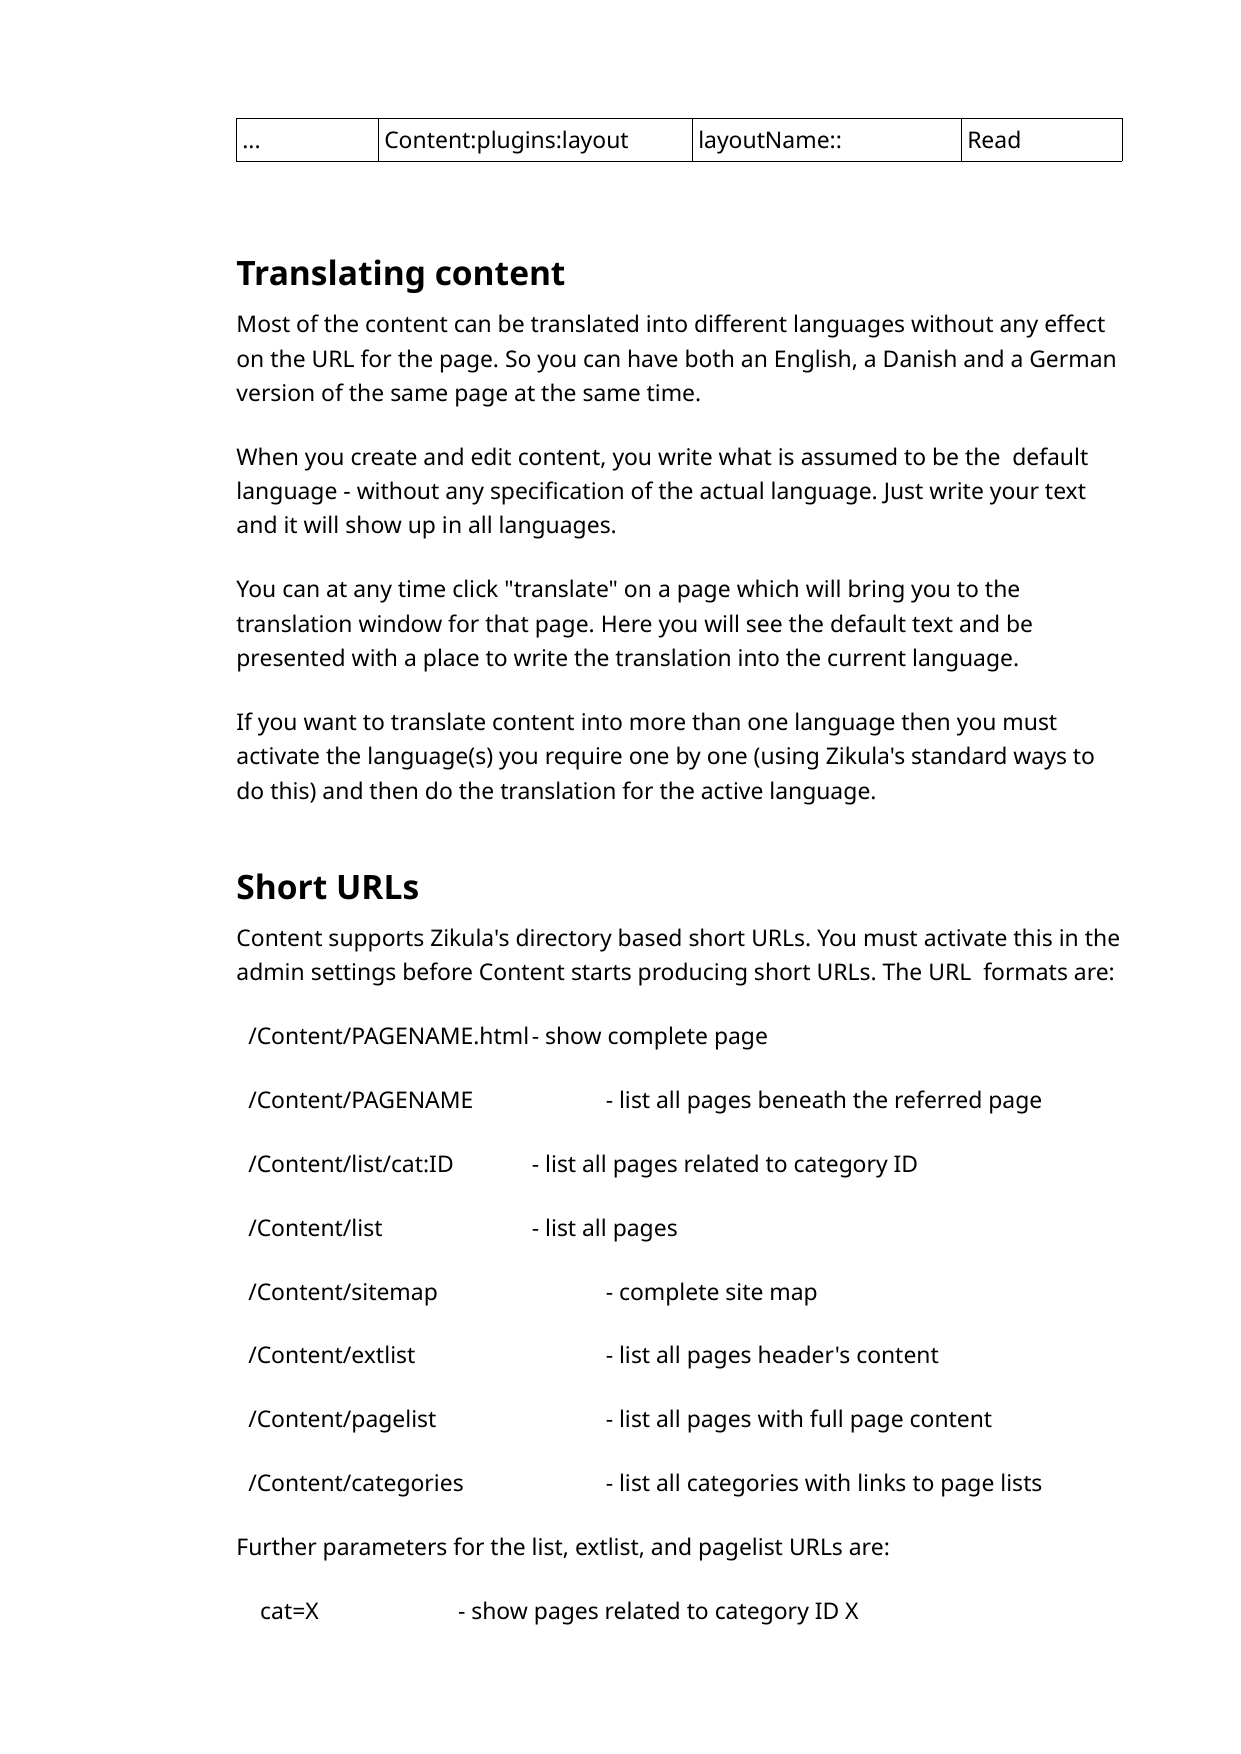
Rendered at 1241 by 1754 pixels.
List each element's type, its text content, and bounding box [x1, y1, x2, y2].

text /Content/list - list all pages [236, 1212, 1122, 1243]
text You can at any time click "translate" on a page which will bring you to the translation window for that page. Here you will see the default text and be presented with a place to write the translation into the current language. [236, 573, 1122, 673]
subtitle Short URLs [236, 863, 1122, 909]
text /Content/sitemap - complete site map [236, 1275, 1122, 1307]
text /Content/extlist - list all pages header's content [236, 1339, 1122, 1371]
table_cell ... [237, 119, 378, 161]
text /Content/PAGENAME - list all pages beneath the referred page [236, 1084, 1122, 1115]
table_cell Read [962, 119, 1122, 161]
subtitle Translating content [236, 250, 1122, 296]
table_cell layoutName:: [693, 119, 961, 161]
text /Content/PAGENAME.html - show complete page [236, 1020, 1122, 1051]
text cat=X - show pages related to category ID X [236, 1595, 1122, 1626]
text Content supports Zikula's directory based short URLs. You must activate this in the admin settings before Content starts producing short URLs. The URL formats are: [236, 922, 1122, 987]
text /Content/categories - list all categories with links to page lists [236, 1467, 1122, 1498]
text If you want to translate content into more than one language then you must activate the language(s) you require one by one (using Zikula's standard ways to do this) and then do the translation for the active language. [236, 706, 1122, 806]
text When you create and edit content, you write what is assumed to be the default language - without any specification of the actual language. Just write your text and it will show up in all languages. [236, 441, 1122, 541]
text Further parameters for the list, extlist, and pagelist URLs are: [236, 1531, 1122, 1562]
text /Content/list/cat:ID - list all pages related to category ID [236, 1148, 1122, 1179]
text /Content/pagelist - list all pages with full page content [236, 1403, 1122, 1434]
text Most of the content can be translated into different languages without any effect on the URL for the page. So you can have both an English, a Danish and a German version of the same page at the same time. [236, 308, 1122, 408]
table_cell Content:plugins:layout [379, 119, 692, 161]
